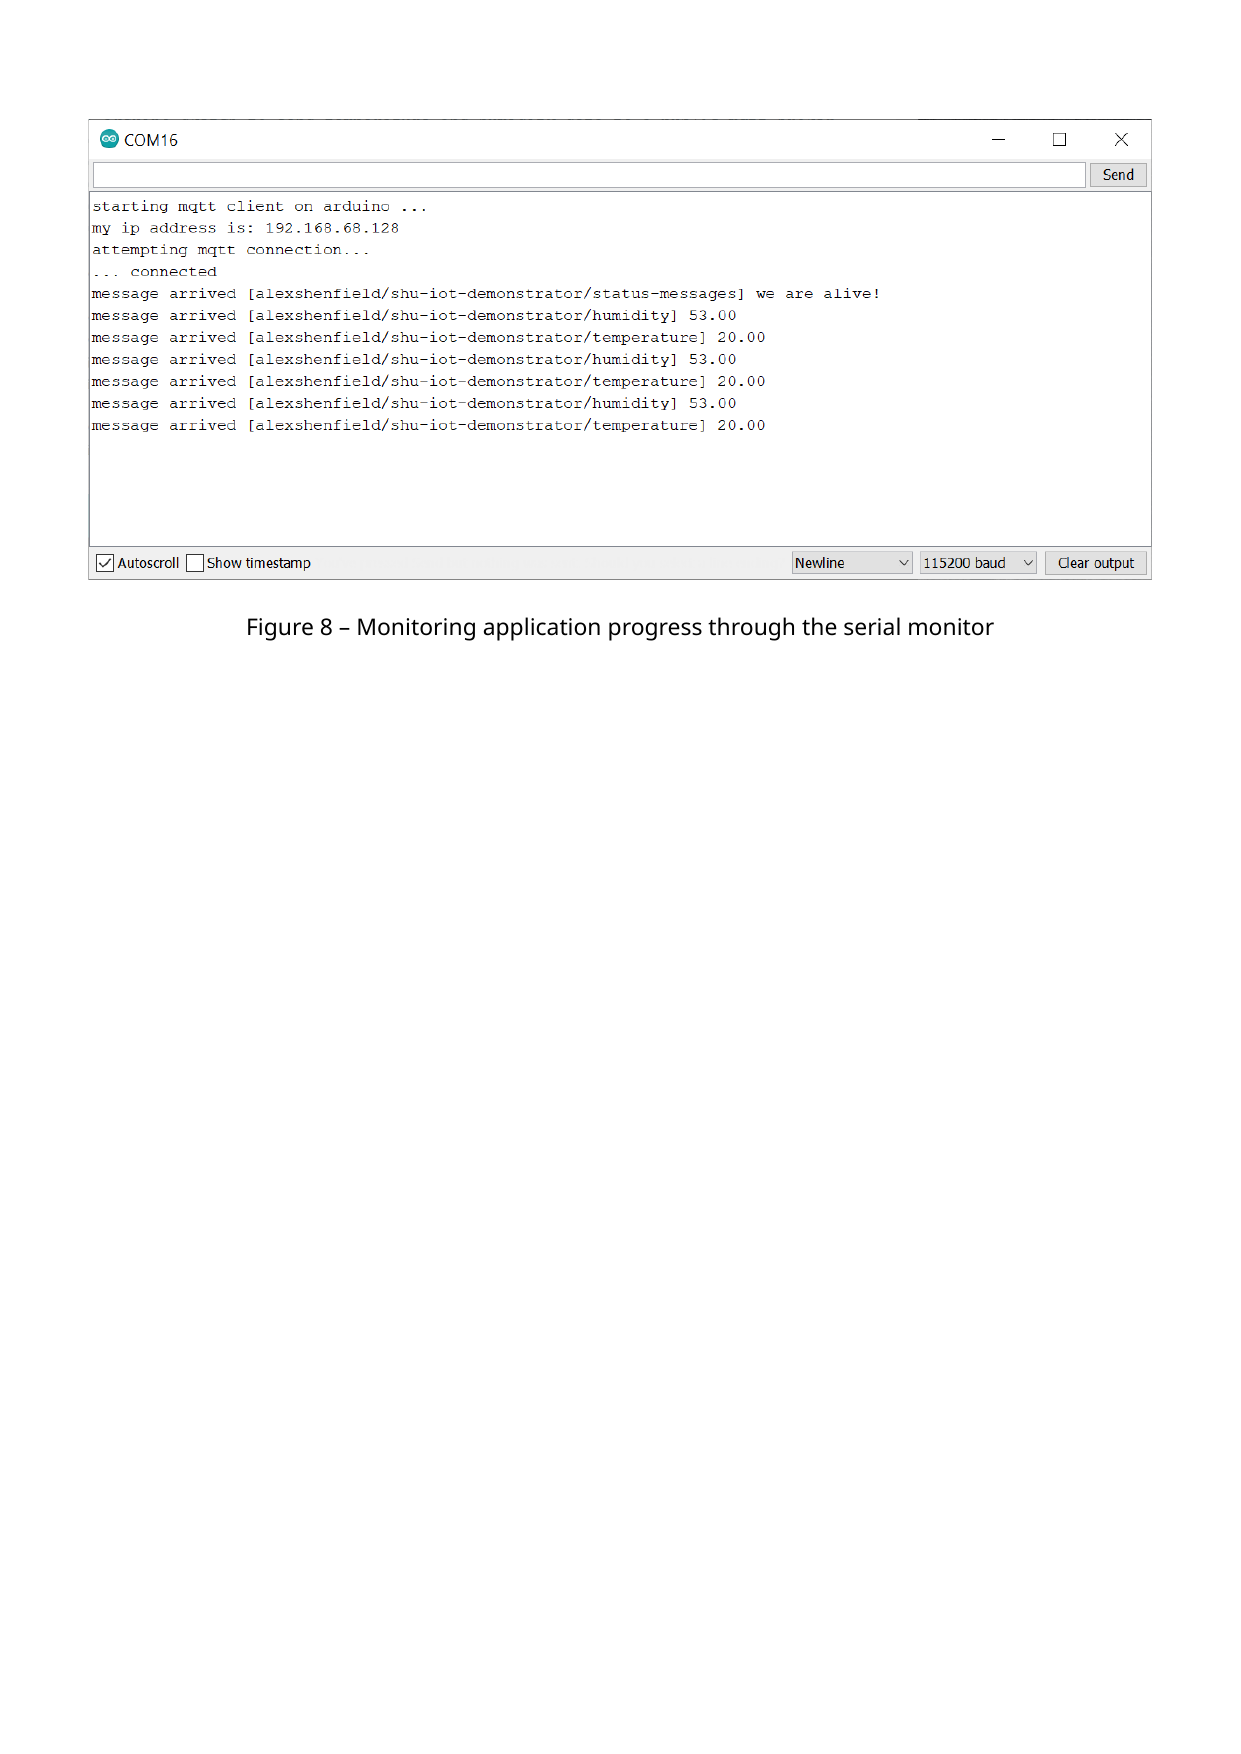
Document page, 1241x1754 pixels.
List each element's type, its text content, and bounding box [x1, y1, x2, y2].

picture [88, 119, 1152, 580]
text Figure 8 – Monitoring application progress through the serial monitor [88, 611, 1152, 642]
